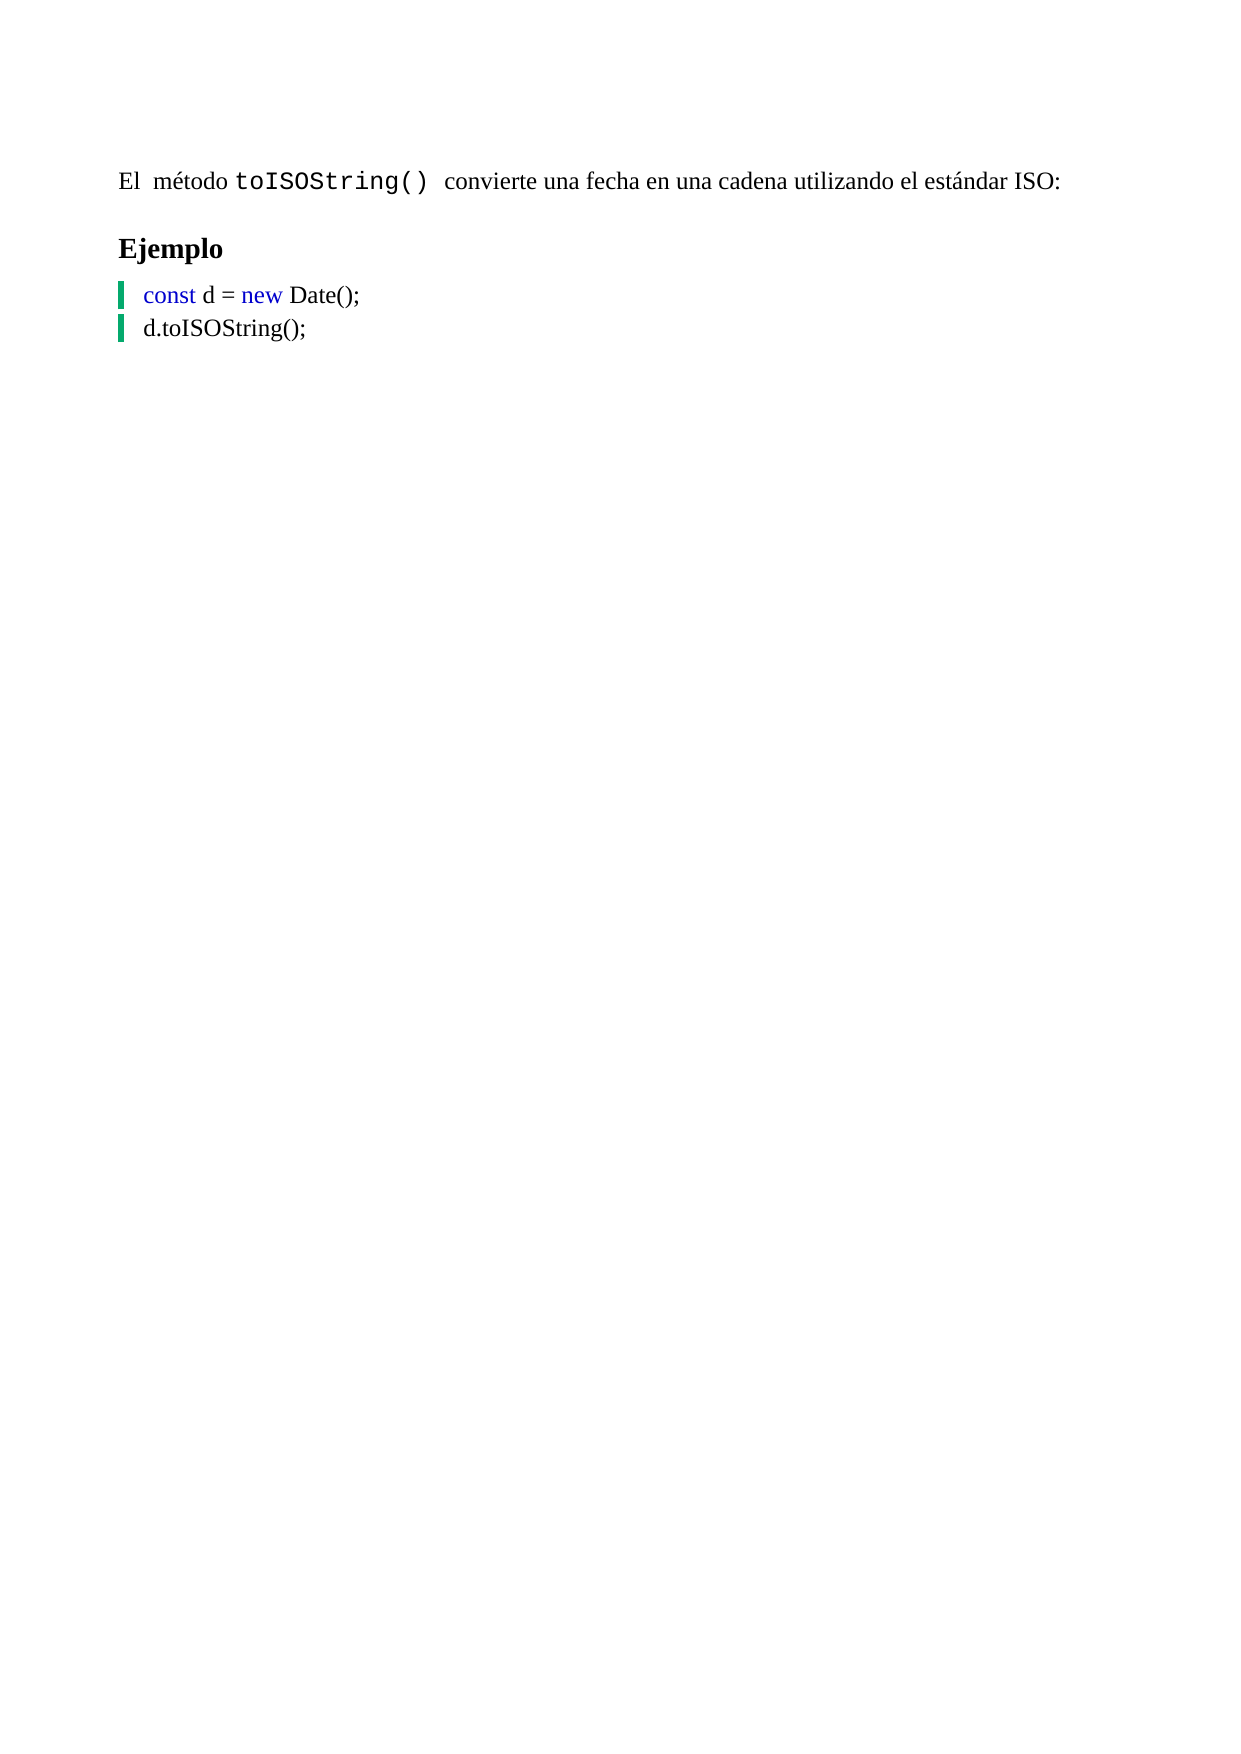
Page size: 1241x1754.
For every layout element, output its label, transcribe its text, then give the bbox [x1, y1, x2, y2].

text El método toISOString() convierte una fecha en una cadena utilizando el estándar ISO: [118, 166, 1122, 197]
text const d = new Date(); d.toISOString(); [118, 281, 1122, 342]
subtitle Ejemplo [118, 231, 1122, 265]
